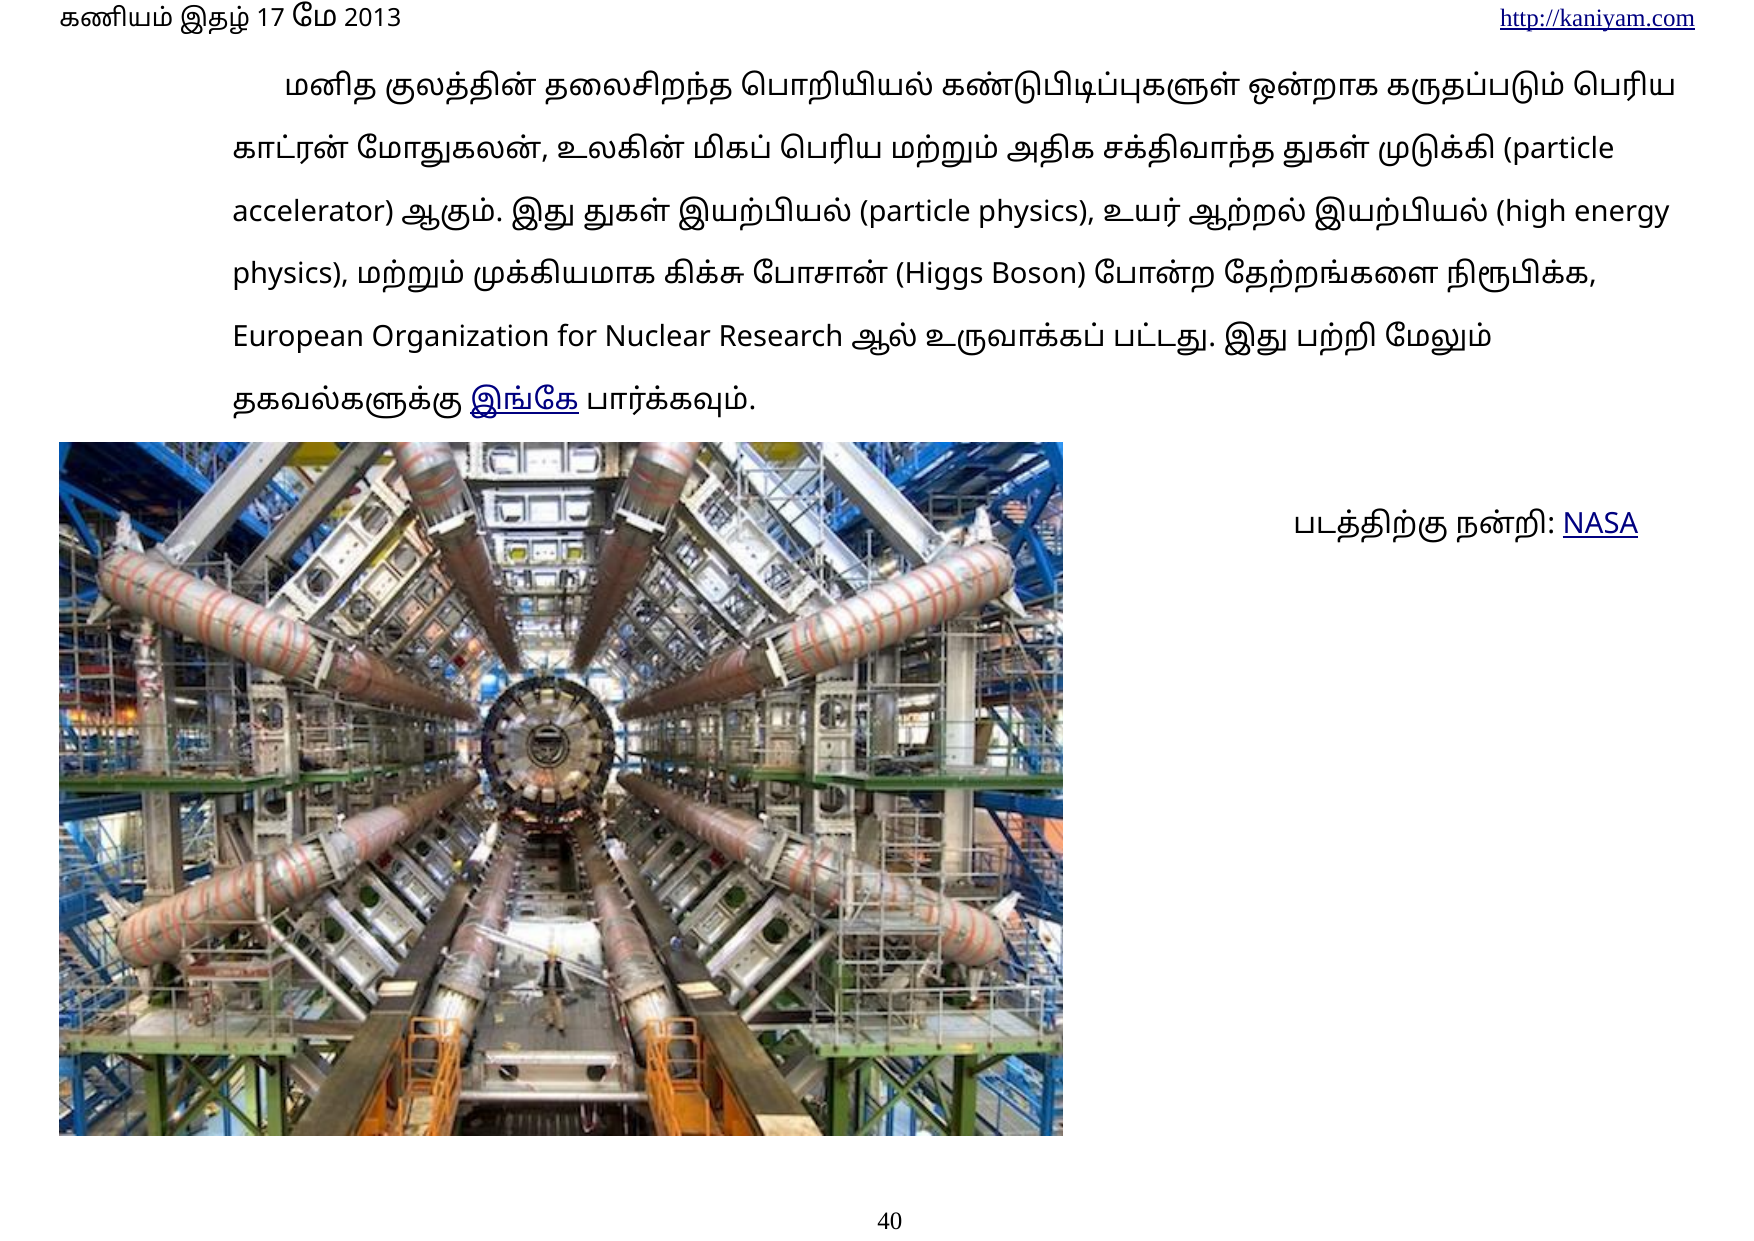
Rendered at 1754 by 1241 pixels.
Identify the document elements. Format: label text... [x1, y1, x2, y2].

text படத்திற்கு நன்றி: NASA [1063, 502, 1695, 545]
text மனித குலத்தின் தலைசிறந்த பொறியியல் கண்டுபிடிப்புகளுள் ஒன்றாக கருதப்படும் பெரிய காட்ரன் மோதுகலன், உலகின் மிகப் பெரிய மற்றும் அதிக சக்திவாந்த துகள் முடுக்கி (particle accelerator) ஆகும். இது துகள் இயற்பியல் (particle physics), உயர் ஆற்றல் இயற்பியல் (high energy physics), மற்றும் முக்கியமாக கிக்சு போசான் (Higgs Boson) போன்ற தேற்றங்களை நிரூபிக்க, European Organization for Nuclear Research ஆல் உருவாக்கப் பட்டது. இது பற்றி மேலும் தகவல்களுக்கு இங்கே பார்க்கவும். [232, 64, 1695, 421]
picture [59, 442, 1063, 1136]
